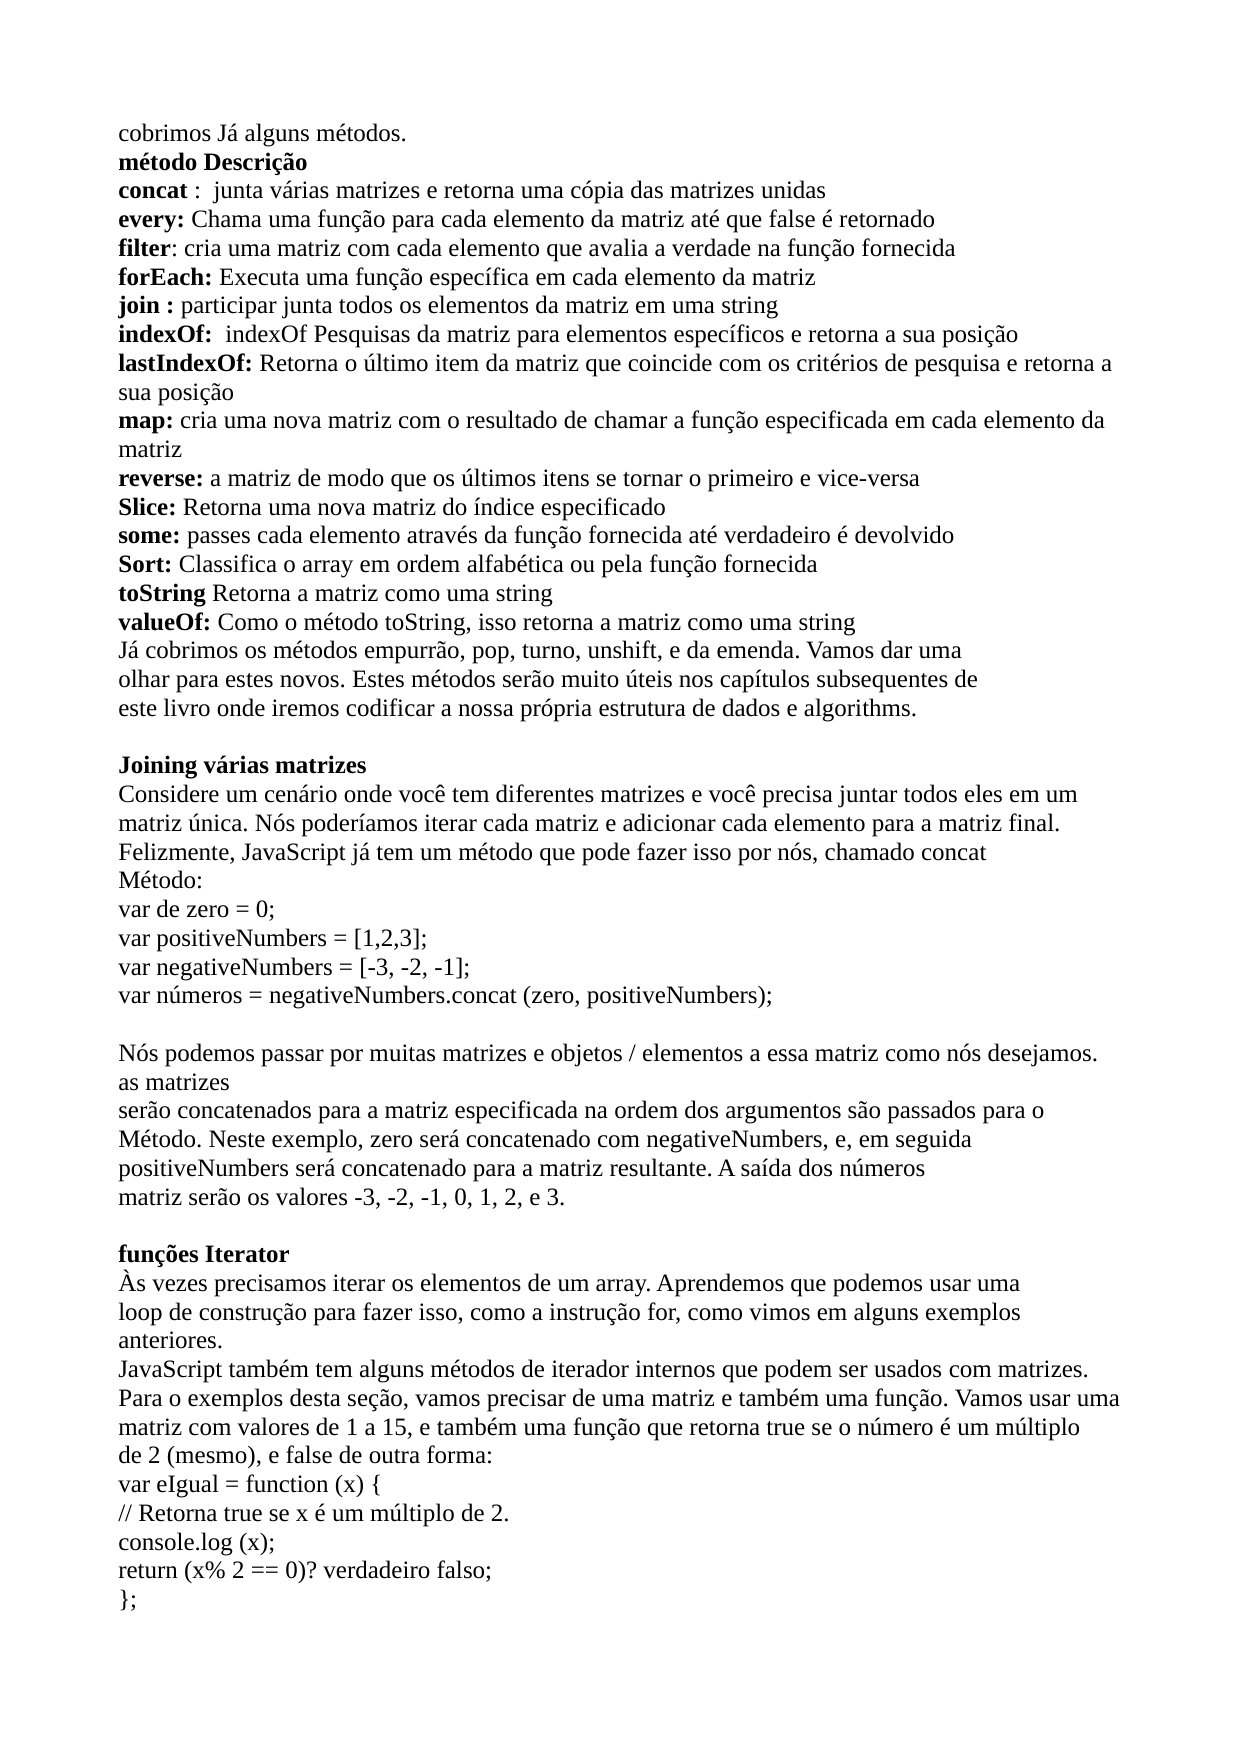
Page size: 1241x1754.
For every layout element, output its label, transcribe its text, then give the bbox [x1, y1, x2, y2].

text funções Iterator Às vezes precisamos iterar os elementos de um array. Aprendemos que podemos usar uma loop de construção para fazer isso, como a instrução for, como vimos em alguns exemplos anteriores. JavaScript também tem alguns métodos de iterador internos que podem ser usados ​​com matrizes. Para o exemplos desta seção, vamos precisar de uma matriz e também uma função. Vamos usar uma matriz com valores de 1 a 15, e também uma função que retorna true se o número é um múltiplo de 2 (mesmo), e false de outra forma: var eIgual = function (x) { // Retorna true se x é um múltiplo de 2. console.log (x); return (x% 2 == 0)? verdadeiro falso; }; [118, 1239, 1122, 1613]
text Nós podemos passar por muitas matrizes e objetos / elementos a essa matriz como nós desejamos. as matrizes serão concatenados para a matriz especificada na ordem dos argumentos são passados ​​para o Método. Neste exemplo, zero será concatenado com negativeNumbers, e, em seguida positiveNumbers será concatenado para a matriz resultante. A saída dos números matriz serão os valores -3, -2, -1, 0, 1, 2, e 3. [118, 1009, 1122, 1211]
text Slice: Retorna uma nova matriz do índice especificado some: passes cada elemento através da função fornecida até verdadeiro é devolvido Sort: Classifica o array em ordem alfabética ou pela função fornecida toString Retorna a matriz como uma string valueOf: Como o método toString, isso retorna a matriz como uma string Já cobrimos os métodos empurrão, pop, turno, unshift, e da emenda. Vamos dar uma olhar para estes novos. Estes métodos serão muito úteis nos capítulos subsequentes de este livro onde iremos codificar a nossa própria estrutura de dados e algorithms. [118, 492, 1122, 722]
text Joining várias matrizes [118, 751, 1122, 779]
text cobrimos Já alguns métodos. método Descrição concat : junta várias matrizes e retorna uma cópia das matrizes unidas every: Chama uma função para cada elemento da matriz até que false é retornado filter: cria uma matriz com cada elemento que avalia a verdade na função fornecida forEach: Executa uma função específica em cada elemento da matriz join : participar junta todos os elementos da matriz em uma string indexOf: indexOf Pesquisas da matriz para elementos específicos e retorna a sua posição lastIndexOf: Retorna o último item da matriz que coincide com os critérios de pesquisa e retorna a sua posição map: cria uma nova matriz com o resultado de chamar a função especificada em cada elemento da matriz reverse: a matriz de modo que os últimos itens se tornar o primeiro e vice-versa [118, 118, 1122, 492]
text Considere um cenário onde você tem diferentes matrizes e você precisa juntar todos eles em um matriz única. Nós poderíamos iterar cada matriz e adicionar cada elemento para a matriz final. Felizmente, JavaScript já tem um método que pode fazer isso por nós, chamado concat Método: var de zero = 0; var positiveNumbers = [1,2,3]; var negativeNumbers = [-3, -2, -1]; var números = negativeNumbers.concat (zero, positiveNumbers); [118, 779, 1122, 1009]
